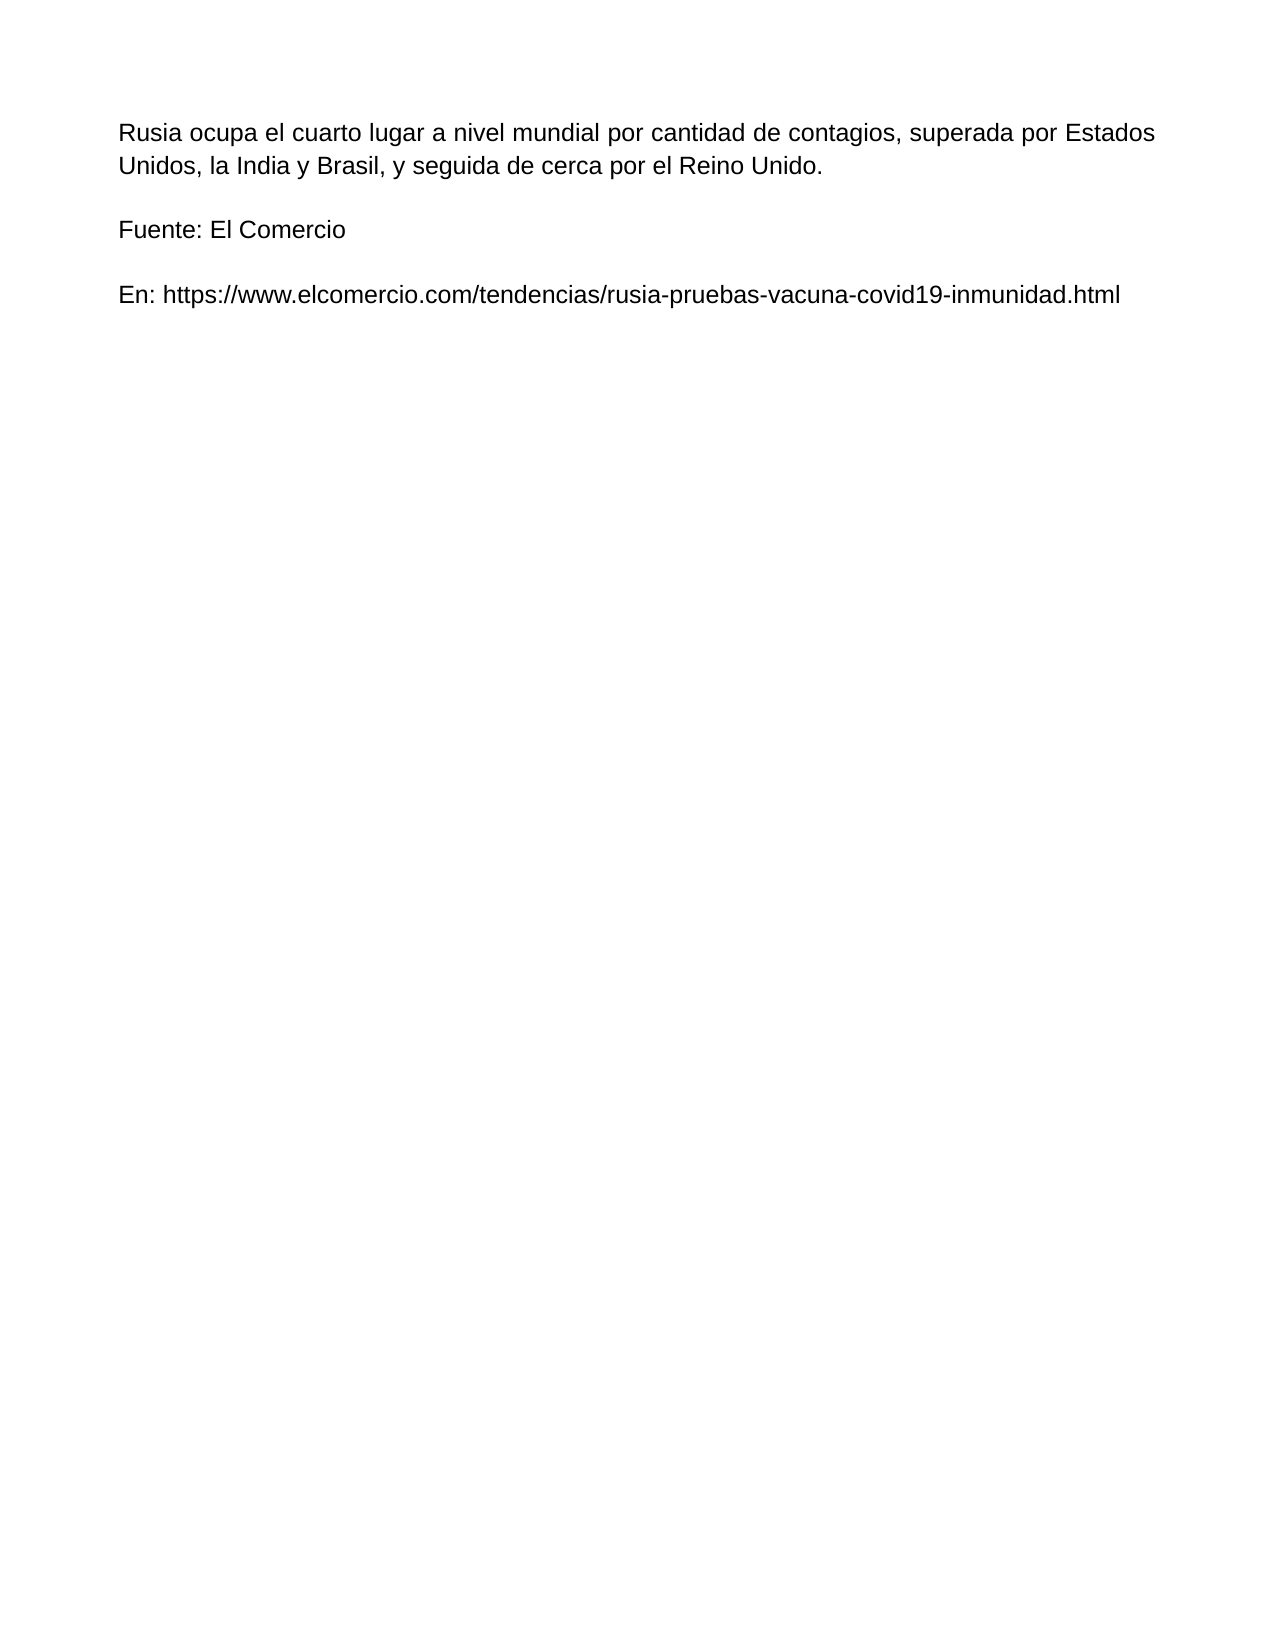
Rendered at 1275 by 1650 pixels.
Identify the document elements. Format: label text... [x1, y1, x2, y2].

subtitle Fuente: El Comercio [118, 215, 1157, 244]
subtitle En: https://www.elcomercio.com/tendencias/rusia-pruebas-vacuna-covid19-inmunidad.html [118, 280, 1157, 308]
subtitle Rusia ocupa el cuarto lugar a nivel mundial por cantidad de contagios, superada por Estados Unidos, la India y Brasil, y seguida de cerca por el Reino Unido. [118, 118, 1157, 180]
